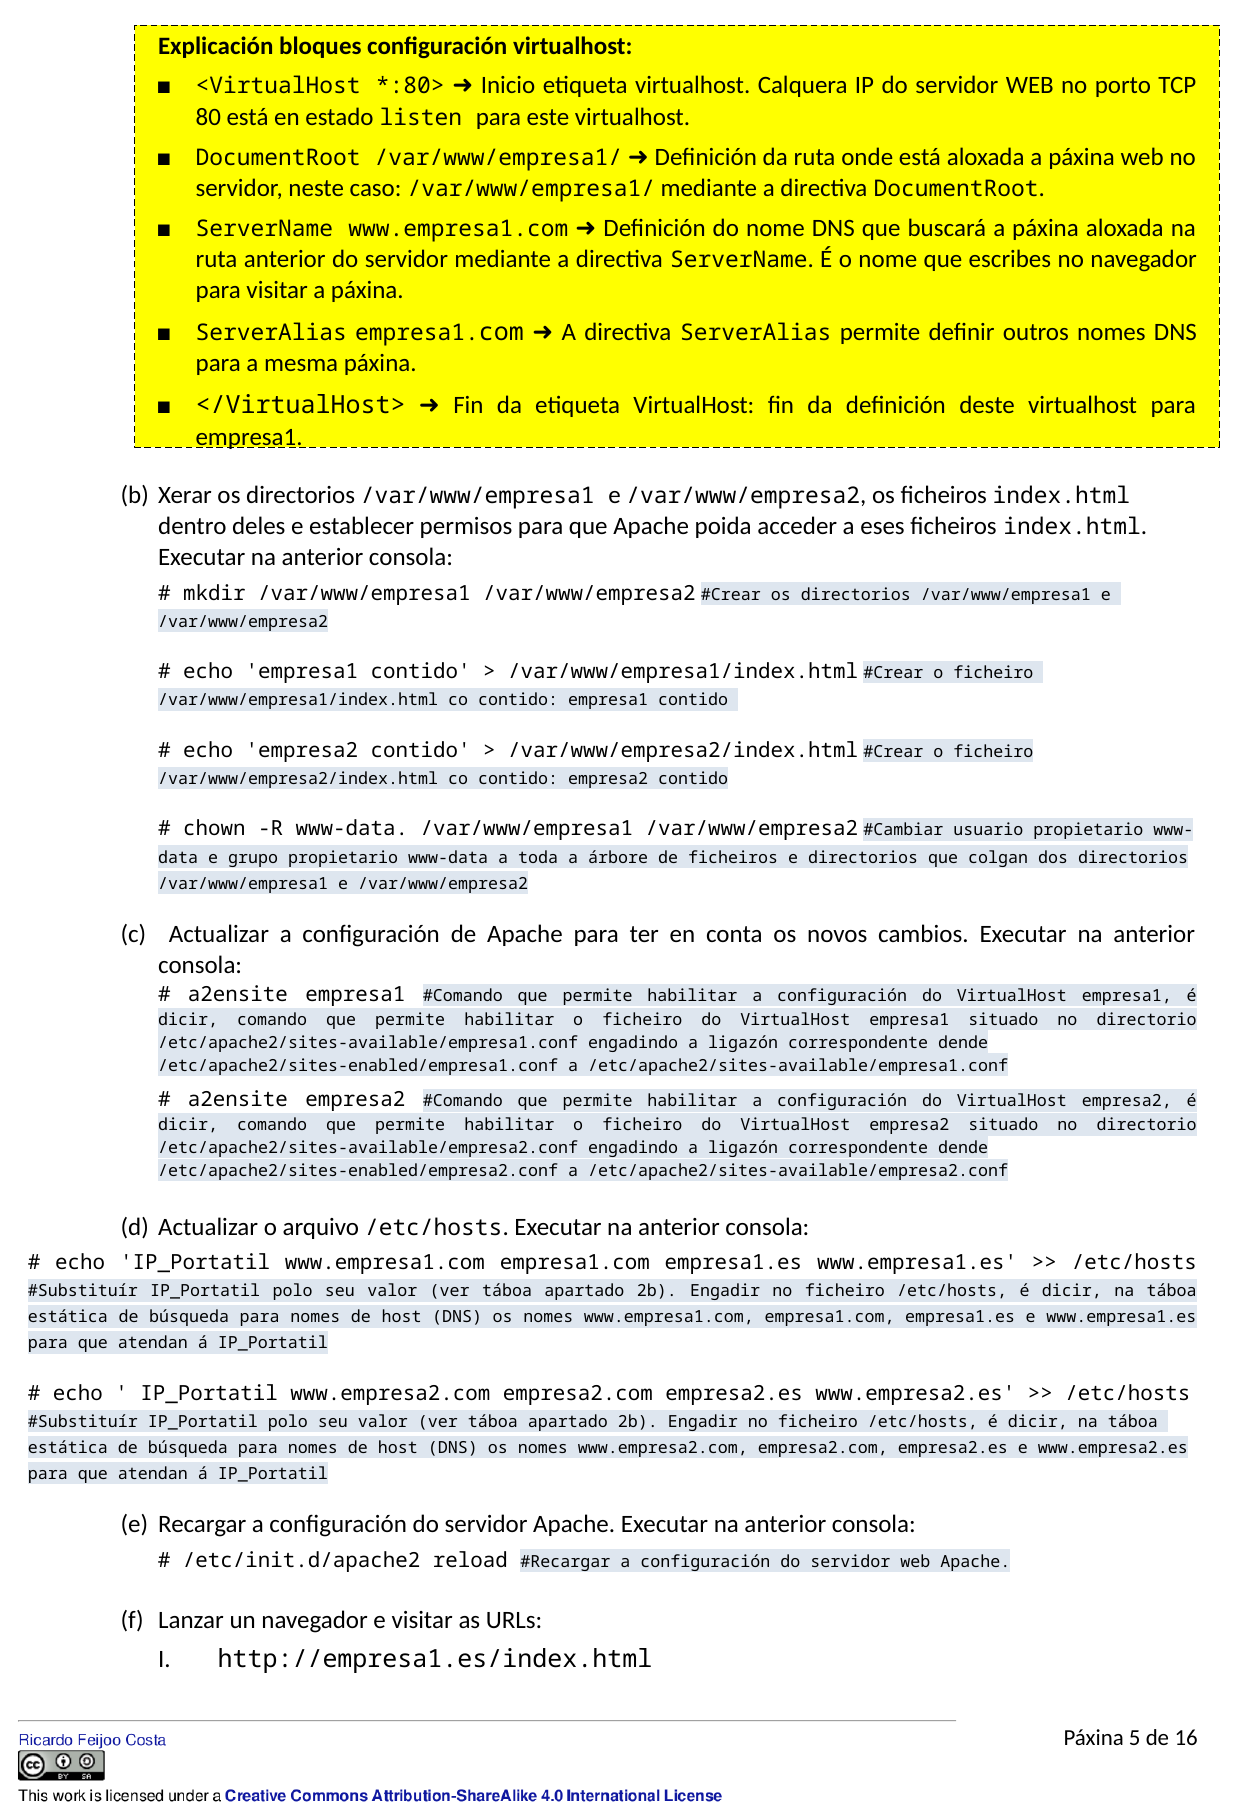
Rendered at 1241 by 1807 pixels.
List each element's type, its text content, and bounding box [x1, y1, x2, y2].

list # /etc/init.d/apache2 reload #Recargar a configuración do servidor web Apache. [122, 1545, 1197, 1573]
list # echo 'IP_Portatil www.empresa1.com empresa1.com empresa1.es www.empresa1.es' >> /etc/hosts #Substituír IP_Portatil polo seu valor (ver táboa apartado 2b). Engadir no ficheiro /etc/hosts, é dicir, na táboa estática de búsqueda para nomes de host (DNS) os nomes www.empresa1.com, empresa1.com, empresa1.es e www.empresa1.es para que atendan á IP_Portatil [28, 1247, 1197, 1354]
list # echo 'empresa1 contido' > /var/www/empresa1/index.html #Crear o ficheiro /var/www/empresa1/index.html co contido: empresa1 contido [120, 656, 1197, 711]
list # echo ' IP_Portatil www.empresa2.com empresa2.com empresa2.es www.empresa2.es' >> /etc/hosts #Substituír IP_Portatil polo seu valor (ver táboa apartado 2b). Engadir no ficheiro /etc/hosts, é dicir, na táboa estática de búsqueda para nomes de host (DNS) os nomes www.empresa2.com, empresa2.com, empresa2.es e www.empresa2.es para que atendan á IP_Portatil [28, 1378, 1197, 1484]
list I. http://empresa1.es/index.html [120, 1641, 1197, 1675]
picture [8, 1715, 957, 1806]
list Xerar os directorios /var/www/empresa1 e /var/www/empresa2, os ficheiros index.html dentro deles e establecer permisos para que Apache poida acceder a eses ficheiros index.html. Executar na anterior consola: [120, 479, 1197, 572]
list /etc/apache2/sites-enabled/empresa1.conf a /etc/apache2/sites-available/empresa1.conf [120, 1053, 1197, 1076]
list /etc/apache2/sites-enabled/empresa2.conf a /etc/apache2/sites-available/empresa2.conf [120, 1158, 1197, 1181]
list # echo 'empresa2 contido' > /var/www/empresa2/index.html #Crear o ficheiro /var/www/empresa2/index.html co contido: empresa2 contido [120, 735, 1197, 789]
list Actualizar a configuración de Apache para ter en conta os novos cambios. Executar na anterior consola: # a2ensite empresa1 #Comando que permite habilitar a configuración do VirtualHost empresa1, é dicir, comando que permite habilitar o ficheiro do VirtualHost empresa1 situado no directorio /etc/apache2/sites-available/empresa1.conf engadindo a ligazón correspondente dende [120, 918, 1197, 1053]
list Recargar a configuración do servidor Apache. Executar na anterior consola: [120, 1509, 1197, 1539]
list <VirtualHost *:80> ➜ Inicio etiqueta virtualhost. Calquera IP do servidor WEB no porto TCP 80 está en estado listen para este virtualhost. [158, 69, 1197, 132]
list # a2ensite empresa2 #Comando que permite habilitar a configuración do VirtualHost empresa2, é dicir, comando que permite habilitar o ficheiro do VirtualHost empresa2 situado no directorio /etc/apache2/sites-available/empresa2.conf engadindo a ligazón correspondente dende [120, 1084, 1197, 1158]
list Lanzar un navegador e visitar as URLs: [120, 1604, 1197, 1634]
list Explicación bloques configuración virtualhost: [120, 30, 1197, 60]
list ServerAlias empresa1.com ➜ A directiva ServerAlias permite definir outros nomes DNS para a mesma páxina. [158, 313, 1197, 378]
list # mkdir /var/www/empresa1 /var/www/empresa2 #Crear os directorios /var/www/empresa1 e /var/www/empresa2 [120, 578, 1197, 632]
list DocumentRoot /var/www/empresa1/ ➜ Definición da ruta onde está aloxada a páxina web no servidor, neste caso: /var/www/empresa1/ mediante a directiva DocumentRoot. [158, 140, 1197, 203]
list </VirtualHost> ➜ Fin da etiqueta VirtualHost: fin da definición deste virtualhost para empresa1. [158, 387, 1197, 451]
list ServerName www.empresa1.com ➜ Definición do nome DNS que buscará a páxina aloxada na ruta anterior do servidor mediante a directiva ServerName. É o nome que escribes no navegador para visitar a páxina. [158, 212, 1197, 305]
list # chown -R www-data. /var/www/empresa1 /var/www/empresa2 #Cambiar usuario propietario www-data e grupo propietario www-data a toda a árbore de ficheiros e directorios que colgan dos directorios /var/www/empresa1 e /var/www/empresa2 [120, 813, 1197, 894]
list Actualizar o arquivo /etc/hosts. Executar na anterior consola: [120, 1211, 1197, 1242]
